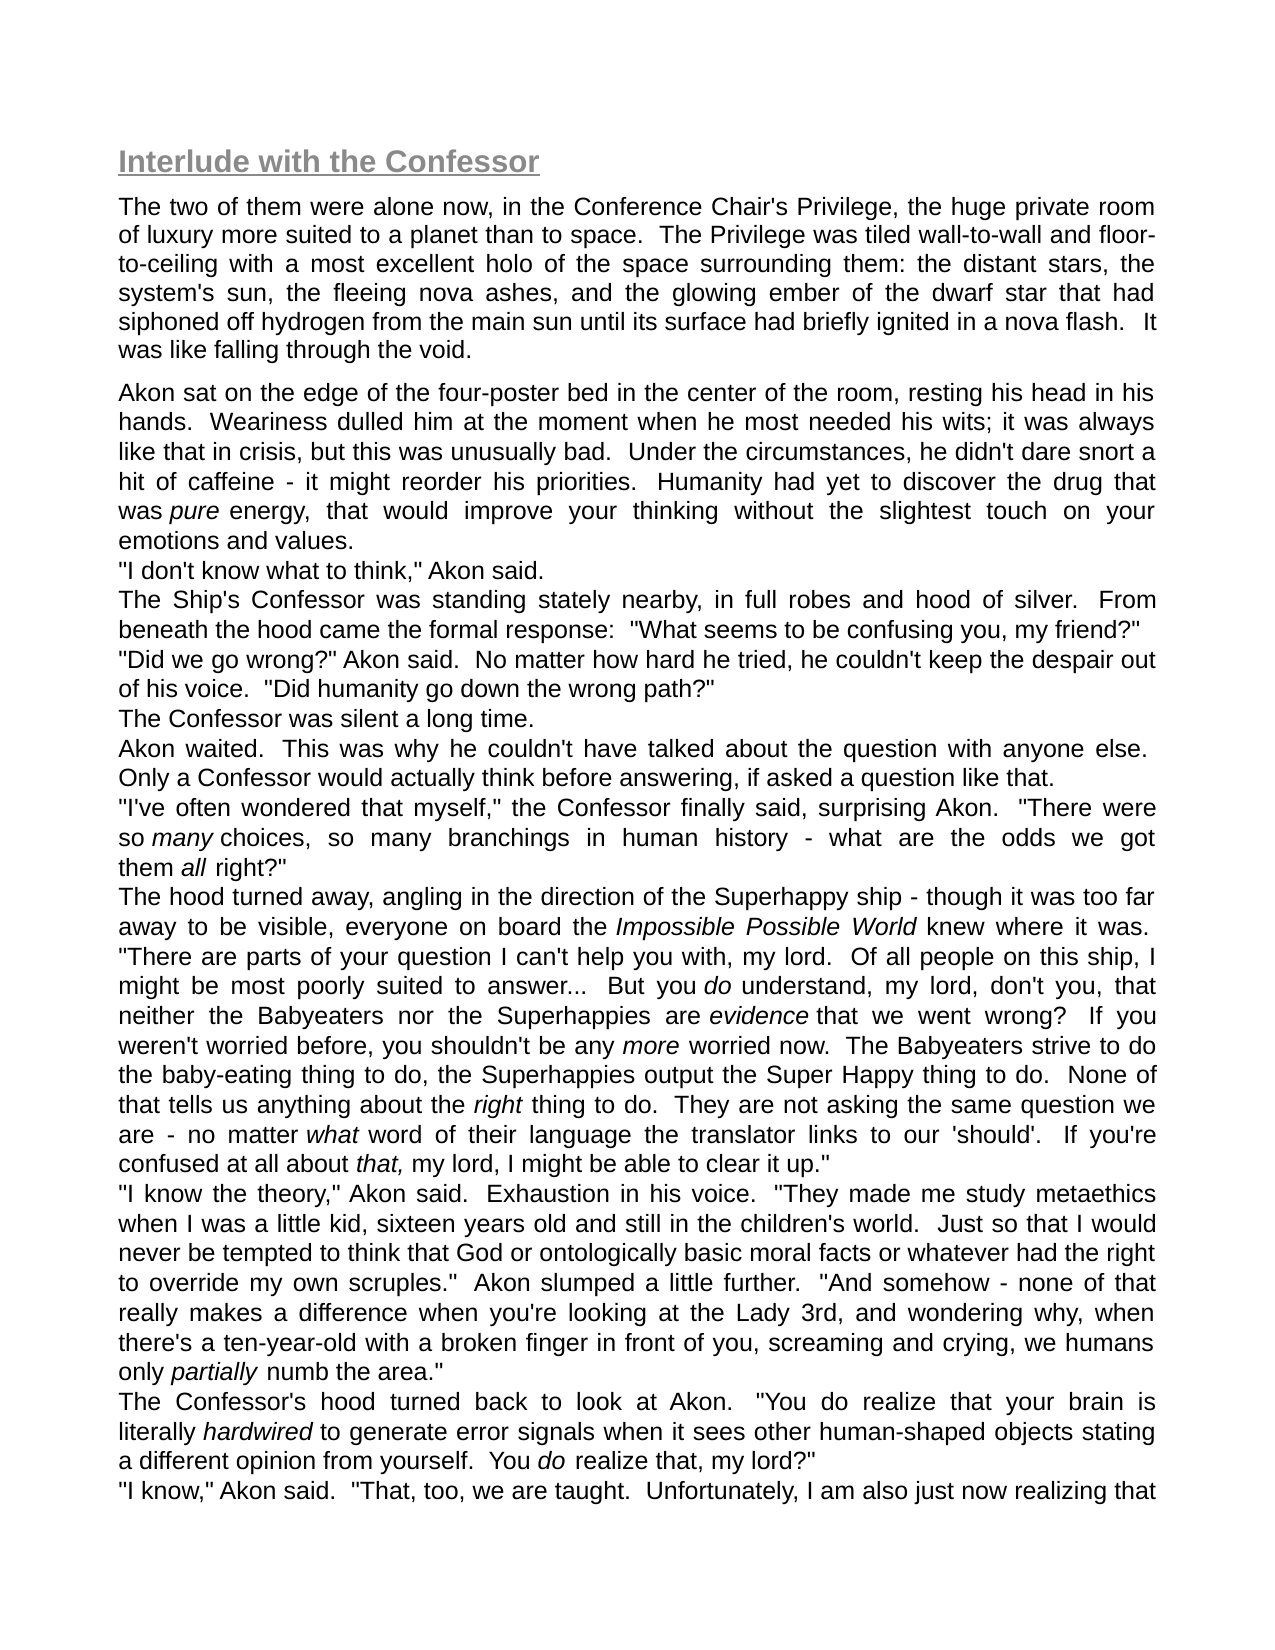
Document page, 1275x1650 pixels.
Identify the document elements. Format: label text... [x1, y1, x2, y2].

text "I know," Akon said. "That, too, we are taught. Unfortunately, I am also just now realizing that [118, 1475, 1157, 1505]
text The two of them were alone now, in the Conference Chair's Privilege, the huge private room of luxury more suited to a planet than to space. The Privilege was tiled wall-to-wall and floor-to-ceiling with a most excellent holo of the space surrounding them: the distant stars, the system's sun, the fleeing nova ashes, and the glowing ember of the dwarf star that had siphoned off hydrogen from the main sun until its surface had briefly ignited in a nova flash. It was like falling through the void. [118, 192, 1157, 364]
text "Did we go wrong?" Akon said. No matter how hard he tried, he couldn't keep the despair out of his voice. "Did humanity go down the wrong path?" [118, 644, 1157, 703]
text The Ship's Confessor was standing stately nearby, in full robes and hood of silver. From beneath the hood came the formal response: "What seems to be confusing you, my friend?" [118, 584, 1157, 644]
text Akon waited. This was why he couldn't have talked about the question with anyone else. Only a Confessor would actually think before answering, if asked a question like that. [118, 733, 1157, 792]
text Akon sat on the edge of the four-poster bed in the center of the room, resting his head in his hands. Weariness dulled him at the moment when he most needed his wits; it was always like that in crisis, but this was unusually bad. Under the circumstances, he didn't dare snort a hit of caffeine - it might reorder his priorities. Humanity had yet to discover the drug that was pure energy, that would improve your thinking without the slightest touch on your emotions and values. [118, 377, 1157, 555]
text The Confessor was silent a long time. [118, 703, 1157, 733]
subtitle Interlude with the Confessor [118, 143, 1157, 179]
text "I know the theory," Akon said. Exhaustion in his voice. "They made me study metaethics when I was a little kid, sixteen years old and still in the children's world. Just so that I would never be tempted to think that God or ontologically basic moral facts or whatever had the right to override my own scruples." Akon slumped a little further. "And somehow - none of that really makes a difference when you're looking at the Lady 3rd, and wondering why, when there's a ten-year-old with a broken finger in front of you, screaming and crying, we humans only partially numb the area." [118, 1178, 1157, 1386]
text The hood turned away, angling in the direction of the Superhappy ship - though it was too far away to be visible, everyone on board the Impossible Possible World knew where it was. "There are parts of your question I can't help you with, my lord. Of all people on this ship, I might be most poorly suited to answer... But you do understand, my lord, don't you, that neither the Babyeaters nor the Superhappies are evidence that we went wrong? If you weren't worried before, you shouldn't be any more worried now. The Babyeaters strive to do the baby-eating thing to do, the Superhappies output the Super Happy thing to do. None of that tells us anything about the right thing to do. They are not asking the same question we are - no matter what word of their language the translator links to our 'should'. If you're confused at all about that, my lord, I might be able to clear it up." [118, 881, 1157, 1178]
text "I don't know what to think," Akon said. [118, 555, 1157, 584]
text The Confessor's hood turned back to look at Akon. "You do realize that your brain is literally hardwired to generate error signals when it sees other human-shaped objects stating a different opinion from yourself. You do realize that, my lord?" [118, 1386, 1157, 1475]
text "I've often wondered that myself," the Confessor finally said, surprising Akon. "There were so many choices, so many branchings in human history - what are the odds we got them all right?" [118, 792, 1157, 881]
